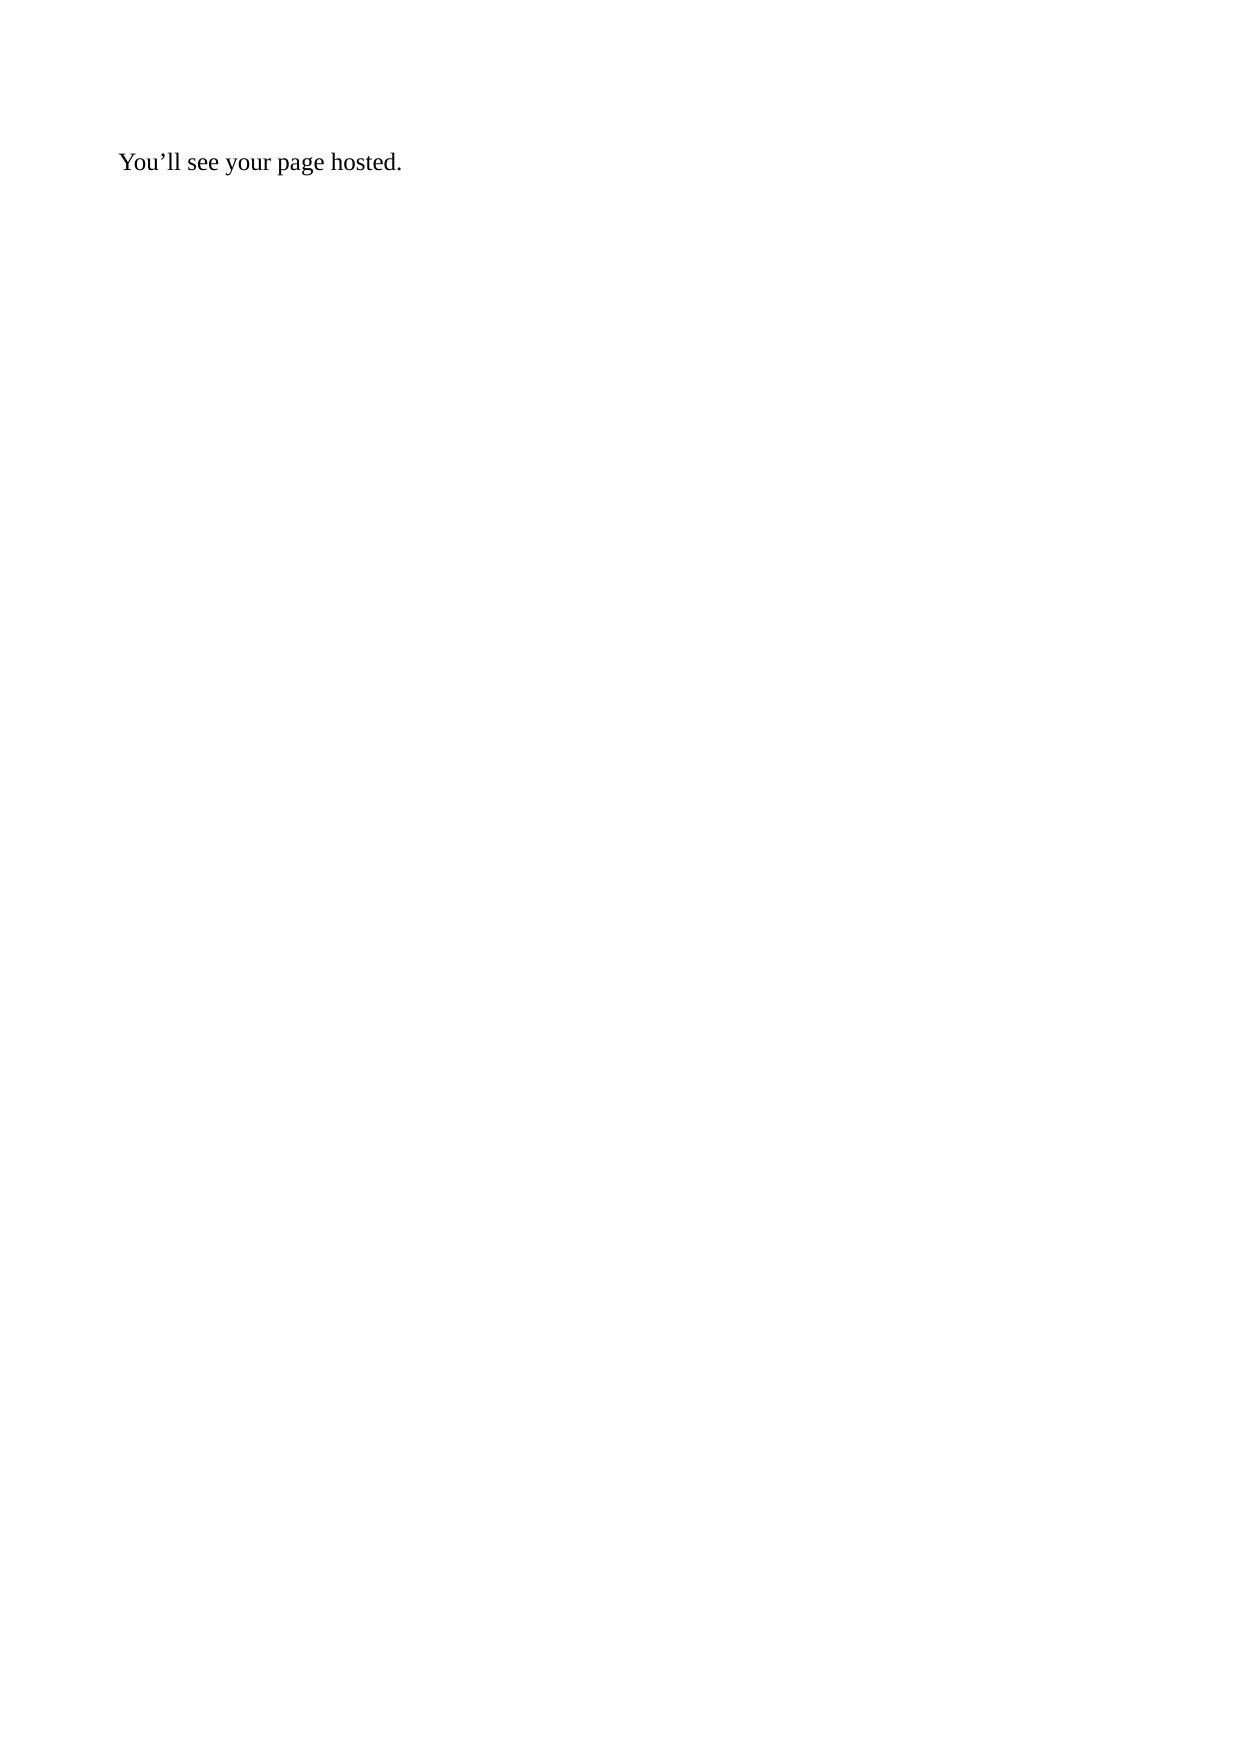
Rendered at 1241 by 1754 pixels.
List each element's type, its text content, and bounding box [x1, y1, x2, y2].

text You’ll see your page hosted. [118, 147, 1122, 176]
